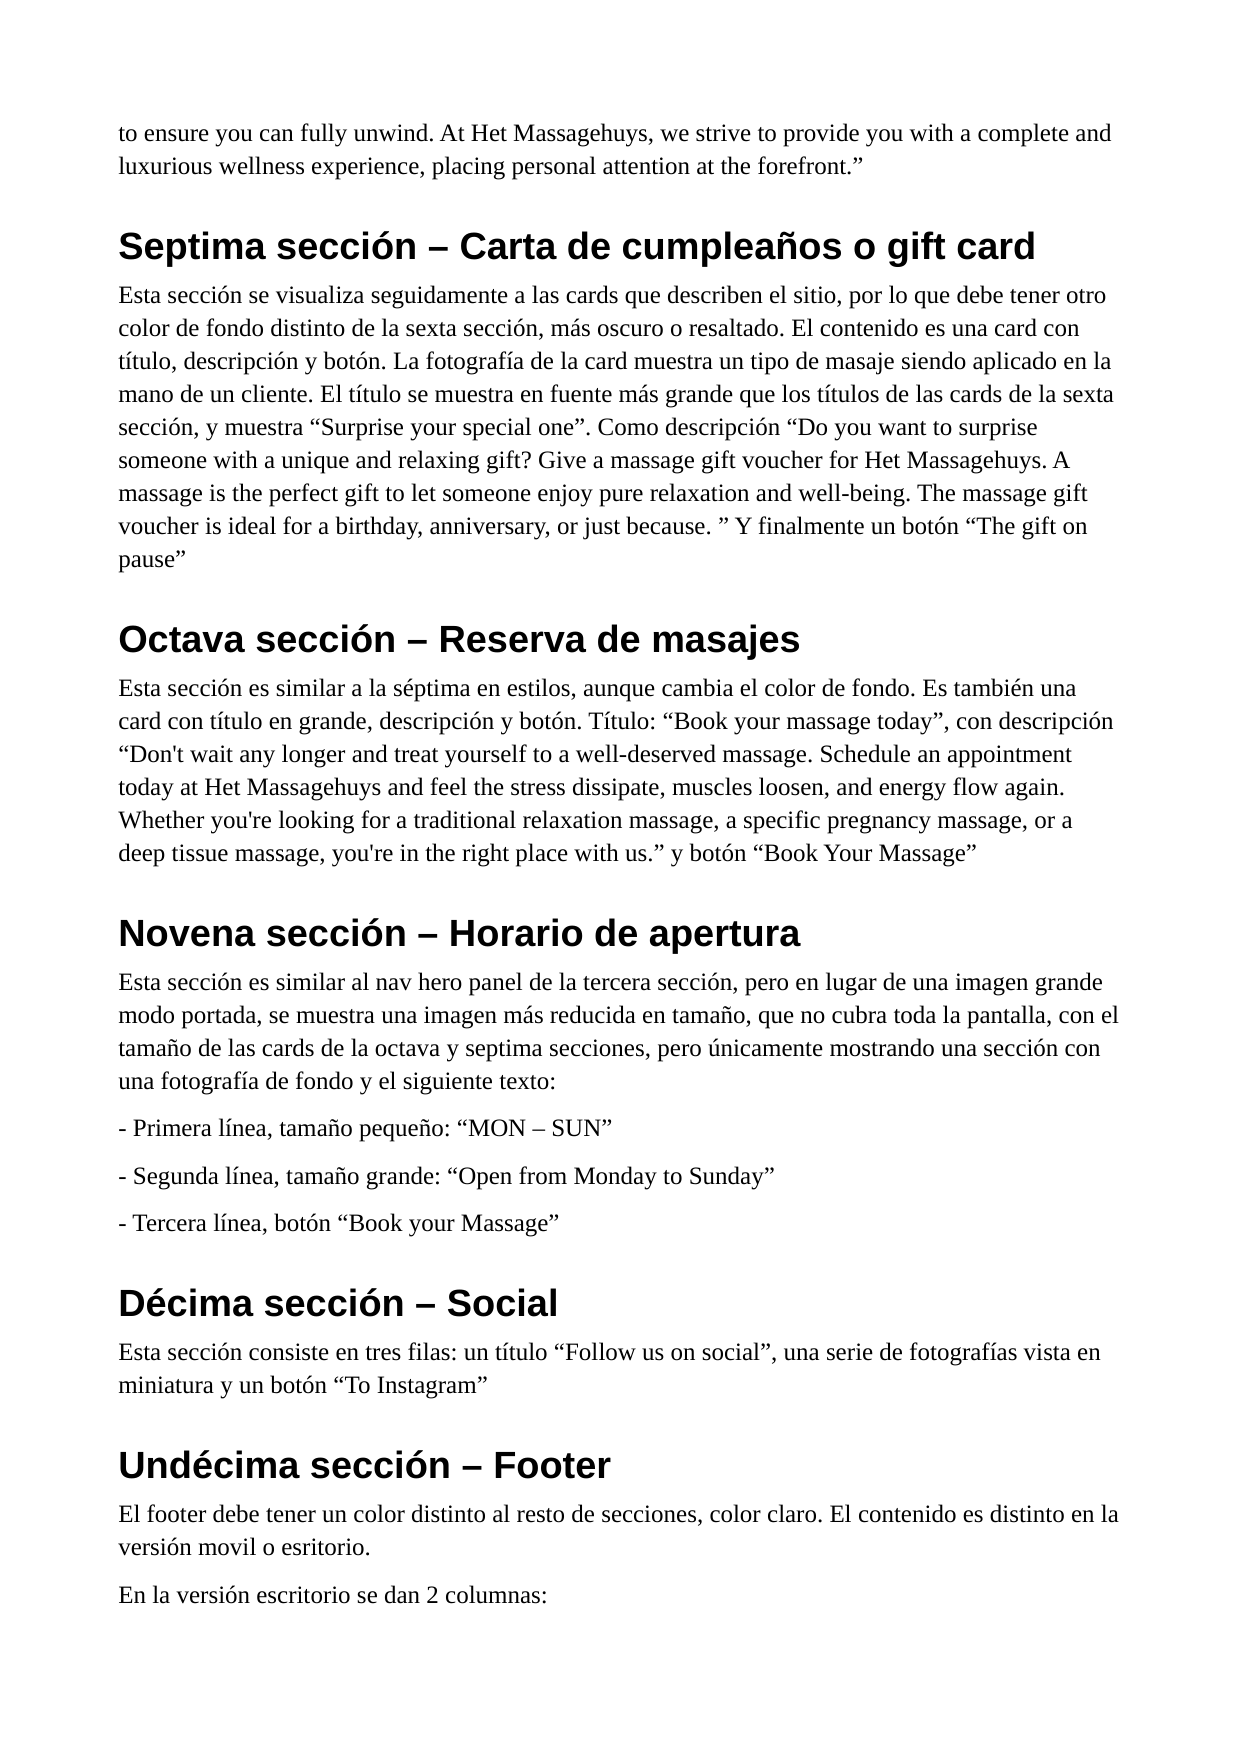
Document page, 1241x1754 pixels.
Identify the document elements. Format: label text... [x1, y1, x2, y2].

subtitle Undécima sección – Footer [118, 1443, 1122, 1487]
text - Primera línea, tamaño pequeño: “MON – SUN” [118, 1113, 1122, 1142]
text to ensure you can fully unwind. At Het Massagehuys, we strive to provide you with a complete and luxurious wellness experience, placing personal attention at the forefront.” [118, 118, 1122, 180]
subtitle Septima sección – Carta de cumpleaños o gift card [118, 224, 1122, 267]
subtitle Octava sección – Reserva de masajes [118, 617, 1122, 660]
text Esta sección consiste en tres filas: un título “Follow us on social”, una serie de fotografías vista en miniatura y un botón “To Instagram” [118, 1337, 1122, 1399]
text - Tercera línea, botón “Book your Massage” [118, 1208, 1122, 1237]
text El footer debe tener un color distinto al resto de secciones, color claro. El contenido es distinto en la versión movil o esritorio. [118, 1499, 1122, 1561]
text En la versión escritorio se dan 2 columnas: [118, 1580, 1122, 1608]
subtitle Novena sección – Horario de apertura [118, 911, 1122, 954]
text Esta sección es similar al nav hero panel de la tercera sección, pero en lugar de una imagen grande modo portada, se muestra una imagen más reducida en tamaño, que no cubra toda la pantalla, con el tamaño de las cards de la octava y septima secciones, pero únicamente mostrando una sección con una fotografía de fondo y el siguiente texto: [118, 967, 1122, 1094]
subtitle Décima sección – Social [118, 1281, 1122, 1325]
text Esta sección es similar a la séptima en estilos, aunque cambia el color de fondo. Es también una card con título en grande, descripción y botón. Título: “Book your massage today”, con descripción “Don't wait any longer and treat yourself to a well-deserved massage. Schedule an appointment today at Het Massagehuys and feel the stress dissipate, muscles loosen, and energy flow again. Whether you're looking for a traditional relaxation massage, a specific pregnancy massage, or a deep tissue massage, you're in the right place with us.” y botón “Book Your Massage” [118, 673, 1122, 867]
text Esta sección se visualiza seguidamente a las cards que describen el sitio, por lo que debe tener otro color de fondo distinto de la sexta sección, más oscuro o resaltado. El contenido es una card con título, descripción y botón. La fotografía de la card muestra un tipo de masaje siendo aplicado en la mano de un cliente. El título se muestra en fuente más grande que los títulos de las cards de la sexta sección, y muestra “Surprise your special one”. Como descripción “Do you want to surprise someone with a unique and relaxing gift? Give a massage gift voucher for Het Massagehuys. A massage is the perfect gift to let someone enjoy pure relaxation and well-being. The massage gift voucher is ideal for a birthday, anniversary, or just because. ” Y finalmente un botón “The gift on pause” [118, 280, 1122, 573]
text - Segunda línea, tamaño grande: “Open from Monday to Sunday” [118, 1161, 1122, 1190]
